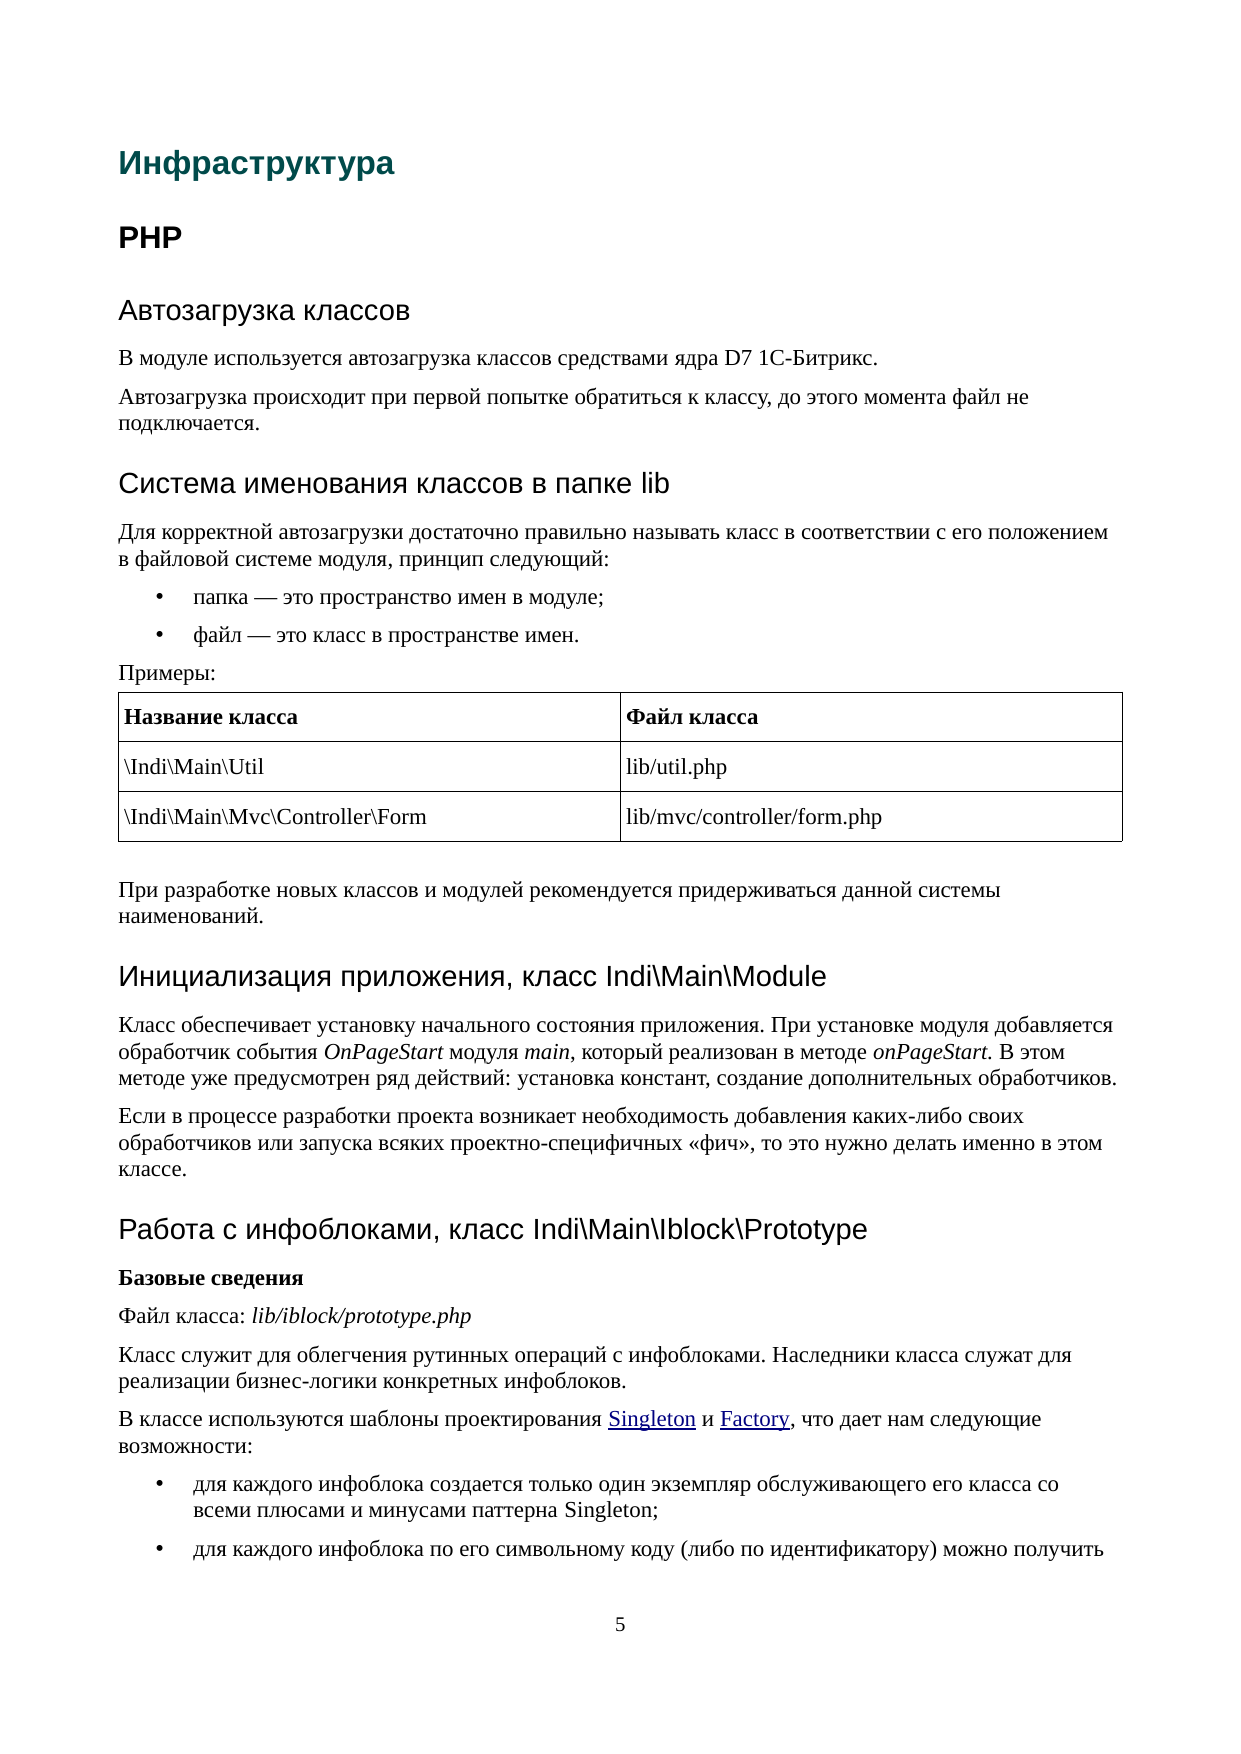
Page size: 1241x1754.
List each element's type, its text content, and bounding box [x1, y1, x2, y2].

table_cell \Indi\Main\Mvc\Controller\Form [119, 792, 620, 841]
text Если в процессе разработки проекта возникает необходимость добавления каких-либо своих обработчиков или запуска всяких проектно-специфичных «фич», то это нужно делать именно в этом классе. [118, 1102, 1122, 1181]
table_header Файл класса [621, 693, 1122, 741]
subtitle Работа с инфоблоками, класс Indi\Main\Iblock\Prototype [118, 1212, 1122, 1246]
text Для корректной автозагрузки достаточно правильно называть класс в соответствии с его положением в файловой системе модуля, принцип следующий: [118, 518, 1122, 571]
text Примеры: [118, 659, 1122, 686]
text В классе используются шаблоны проектирования Singleton и Factory, что дает нам следующие возможности: [118, 1405, 1122, 1458]
list для каждого инфоблока по его символьному коду (либо по идентификатору) можно получить [156, 1534, 1122, 1561]
subtitle Система именования классов в папке lib [118, 466, 1122, 500]
table_cell \Indi\Main\Util [119, 742, 620, 791]
list папка — это пространство имен в модуле; [156, 583, 1122, 609]
text Базовые сведения [118, 1264, 1122, 1291]
table_cell lib/mvc/controller/form.php [621, 792, 1122, 841]
subtitle Автозагрузка классов [118, 292, 1122, 326]
text В модуле используется автозагрузка классов средствами ядра D7 1С-Битрикс. [118, 344, 1122, 371]
text Файл класса: lib/iblock/prototype.php [118, 1303, 1122, 1329]
text Класс служит для облегчения рутинных операций с инфоблоками. Наследники класса служат для реализации бизнес-логики конкретных инфоблоков. [118, 1341, 1122, 1393]
subtitle Инфраструктура [118, 143, 1122, 182]
subtitle PHP [118, 219, 1122, 255]
subtitle Инициализация приложения, класс Indi\Main\Module [118, 959, 1122, 993]
text Автозагрузка происходит при первой попытке обратиться к классу, до этого момента файл не подключается. [118, 383, 1122, 435]
table_cell lib/util.php [621, 742, 1122, 791]
text Класс обеспечивает установку начального состояния приложения. При установке модуля добавляется обработчик события OnPageStart модуля main, который реализован в методе onPageStart. В этом методе уже предусмотрен ряд действий: установка констант, создание дополнительных обработчиков. [118, 1011, 1122, 1091]
list файл — это класс в пространстве имен. [156, 621, 1122, 647]
list для каждого инфоблока создается только один экземпляр обслуживающего его класса со всеми плюсами и минусами паттерна Singleton; [156, 1470, 1122, 1523]
table_header Название класса [119, 693, 620, 741]
text При разработке новых классов и модулей рекомендуется придерживаться данной системы наименований. [118, 876, 1122, 928]
